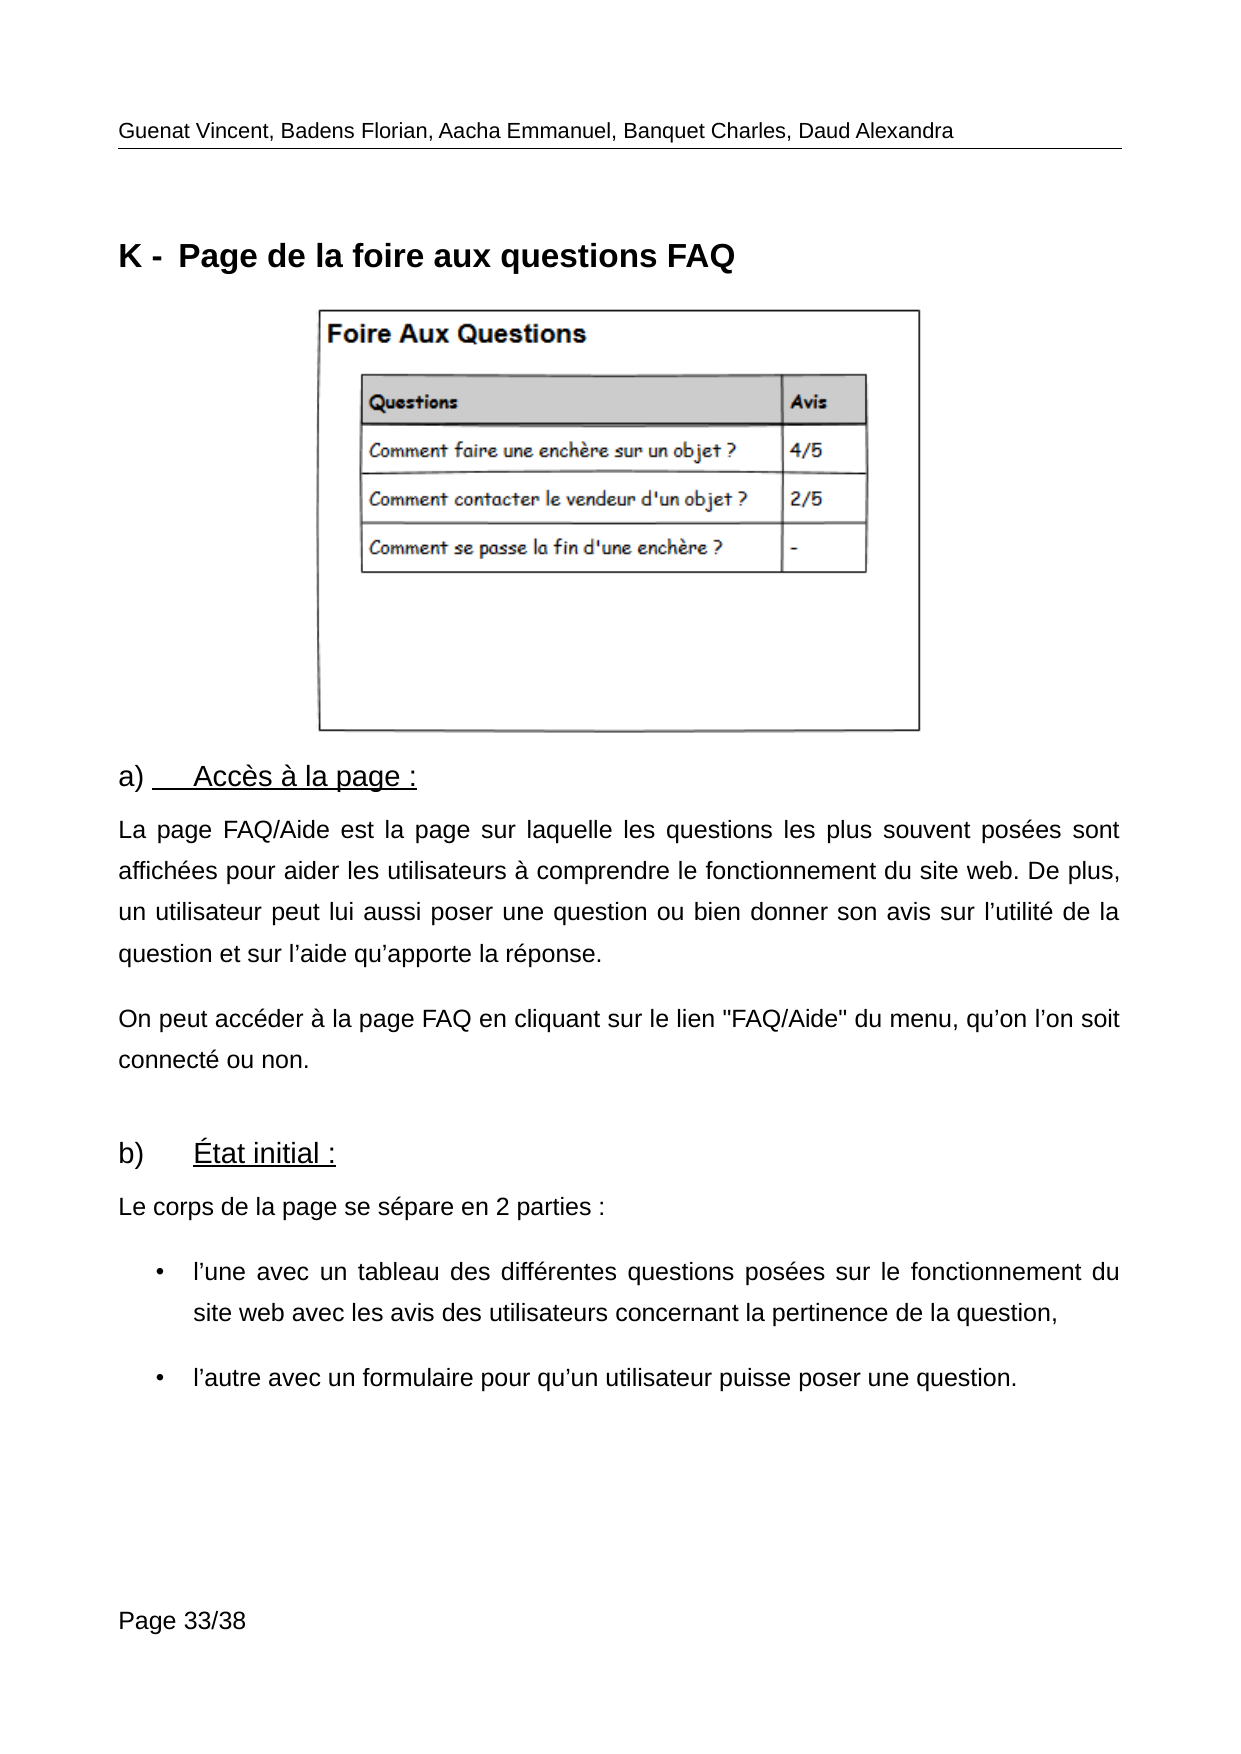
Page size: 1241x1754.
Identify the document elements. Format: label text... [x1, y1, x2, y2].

subtitle État initial : [118, 1136, 1122, 1169]
text Le corps de la page se sépare en 2 parties : [118, 1182, 1122, 1223]
list l’une avec un tableau des différentes questions posées sur le fonctionnement du site web avec les avis des utilisateurs concernant la pertinence de la question, [156, 1247, 1122, 1329]
text On peut accéder à la page FAQ en cliquant sur le lien "FAQ/Aide" du menu, qu’on l’on soit connecté ou non. [118, 994, 1122, 1077]
subtitle Page de la foire aux questions FAQ [118, 236, 1122, 274]
list l’autre avec un formulaire pour qu’un utilisateur puisse poser une question. [156, 1353, 1122, 1394]
picture [316, 307, 924, 736]
text La page FAQ/Aide est la page sur laquelle les questions les plus souvent posées sont affichées pour aider les utilisateurs à comprendre le fonctionnement du site web. De plus, un utilisateur peut lui aussi poser une question ou bien donner son avis sur l’utilité de la question et sur l’aide qu’apporte la réponse. [118, 805, 1122, 971]
subtitle Accès à la page : [118, 334, 1122, 793]
